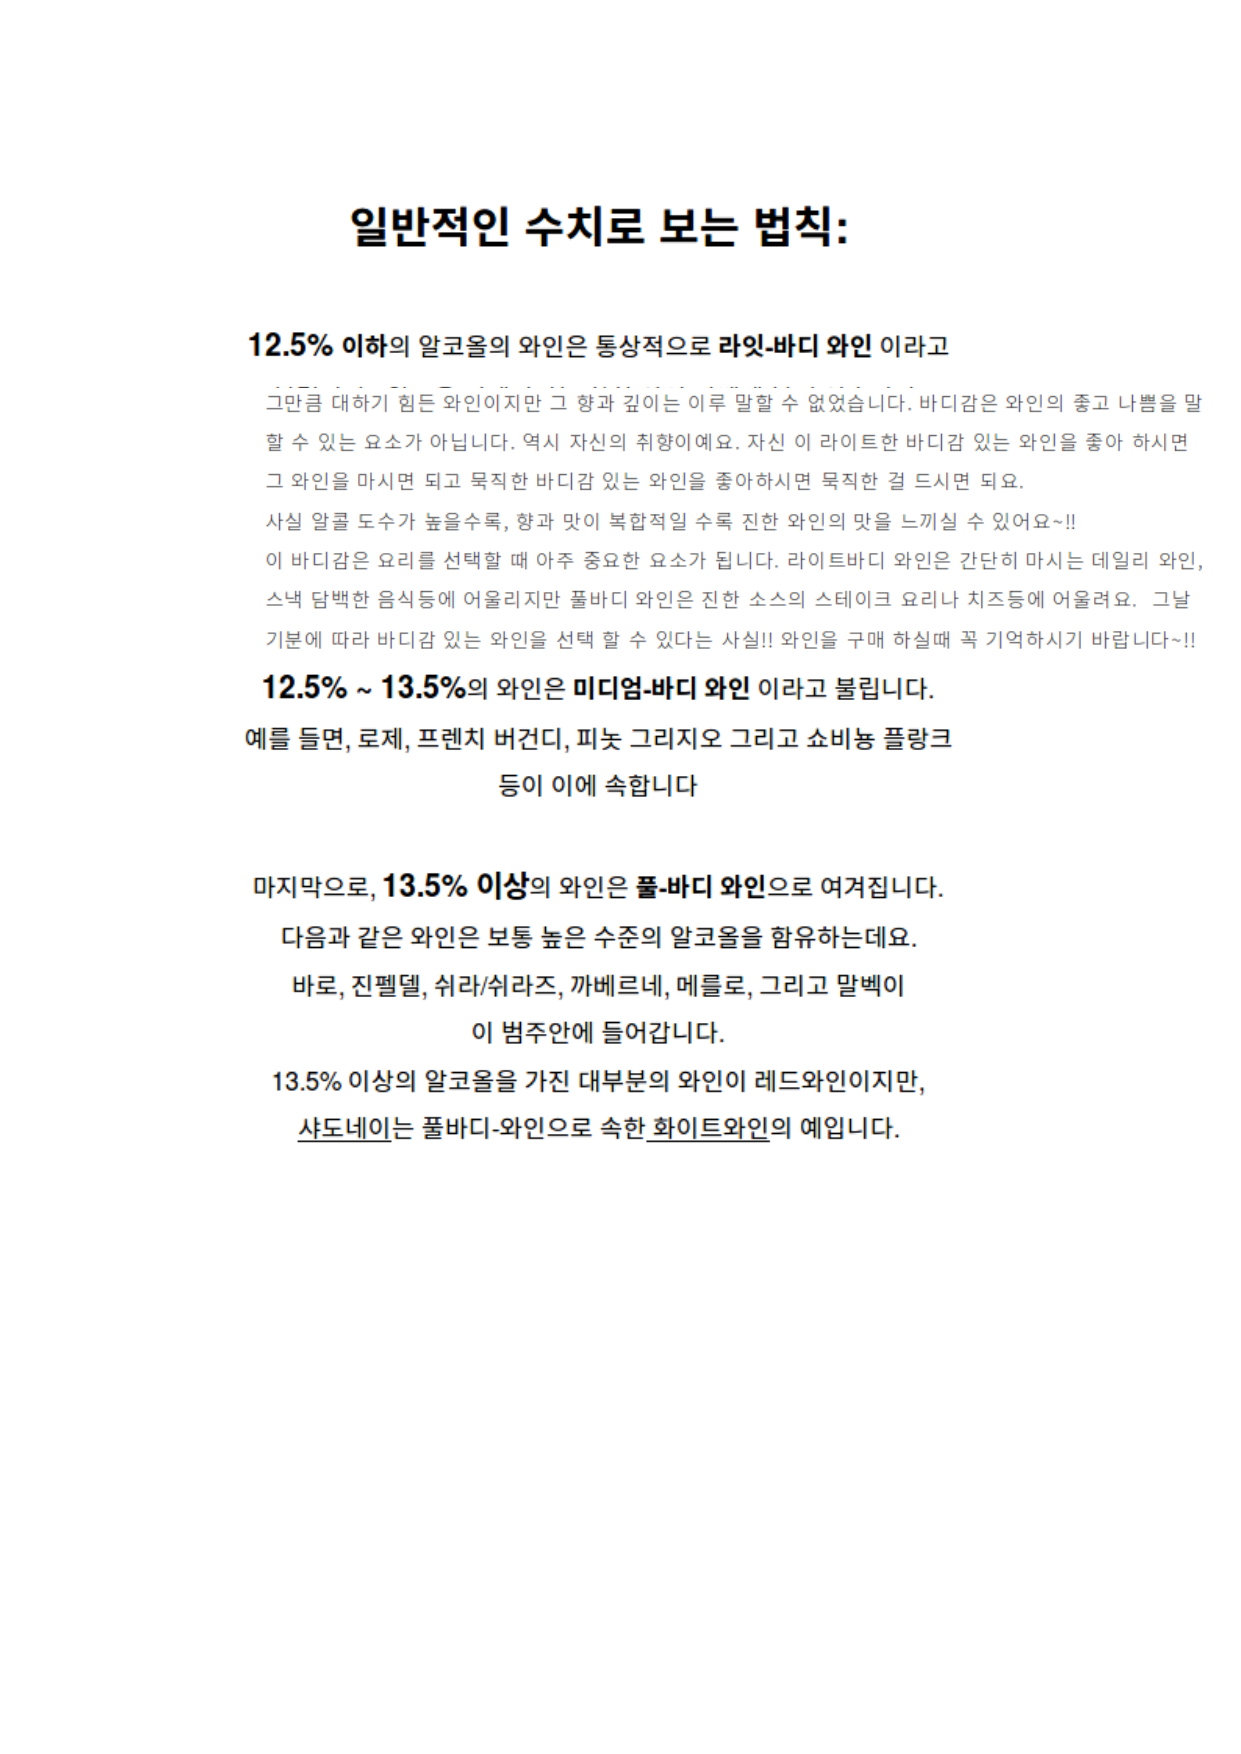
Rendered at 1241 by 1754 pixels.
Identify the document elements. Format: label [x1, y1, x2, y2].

picture [165, 167, 1241, 1158]
